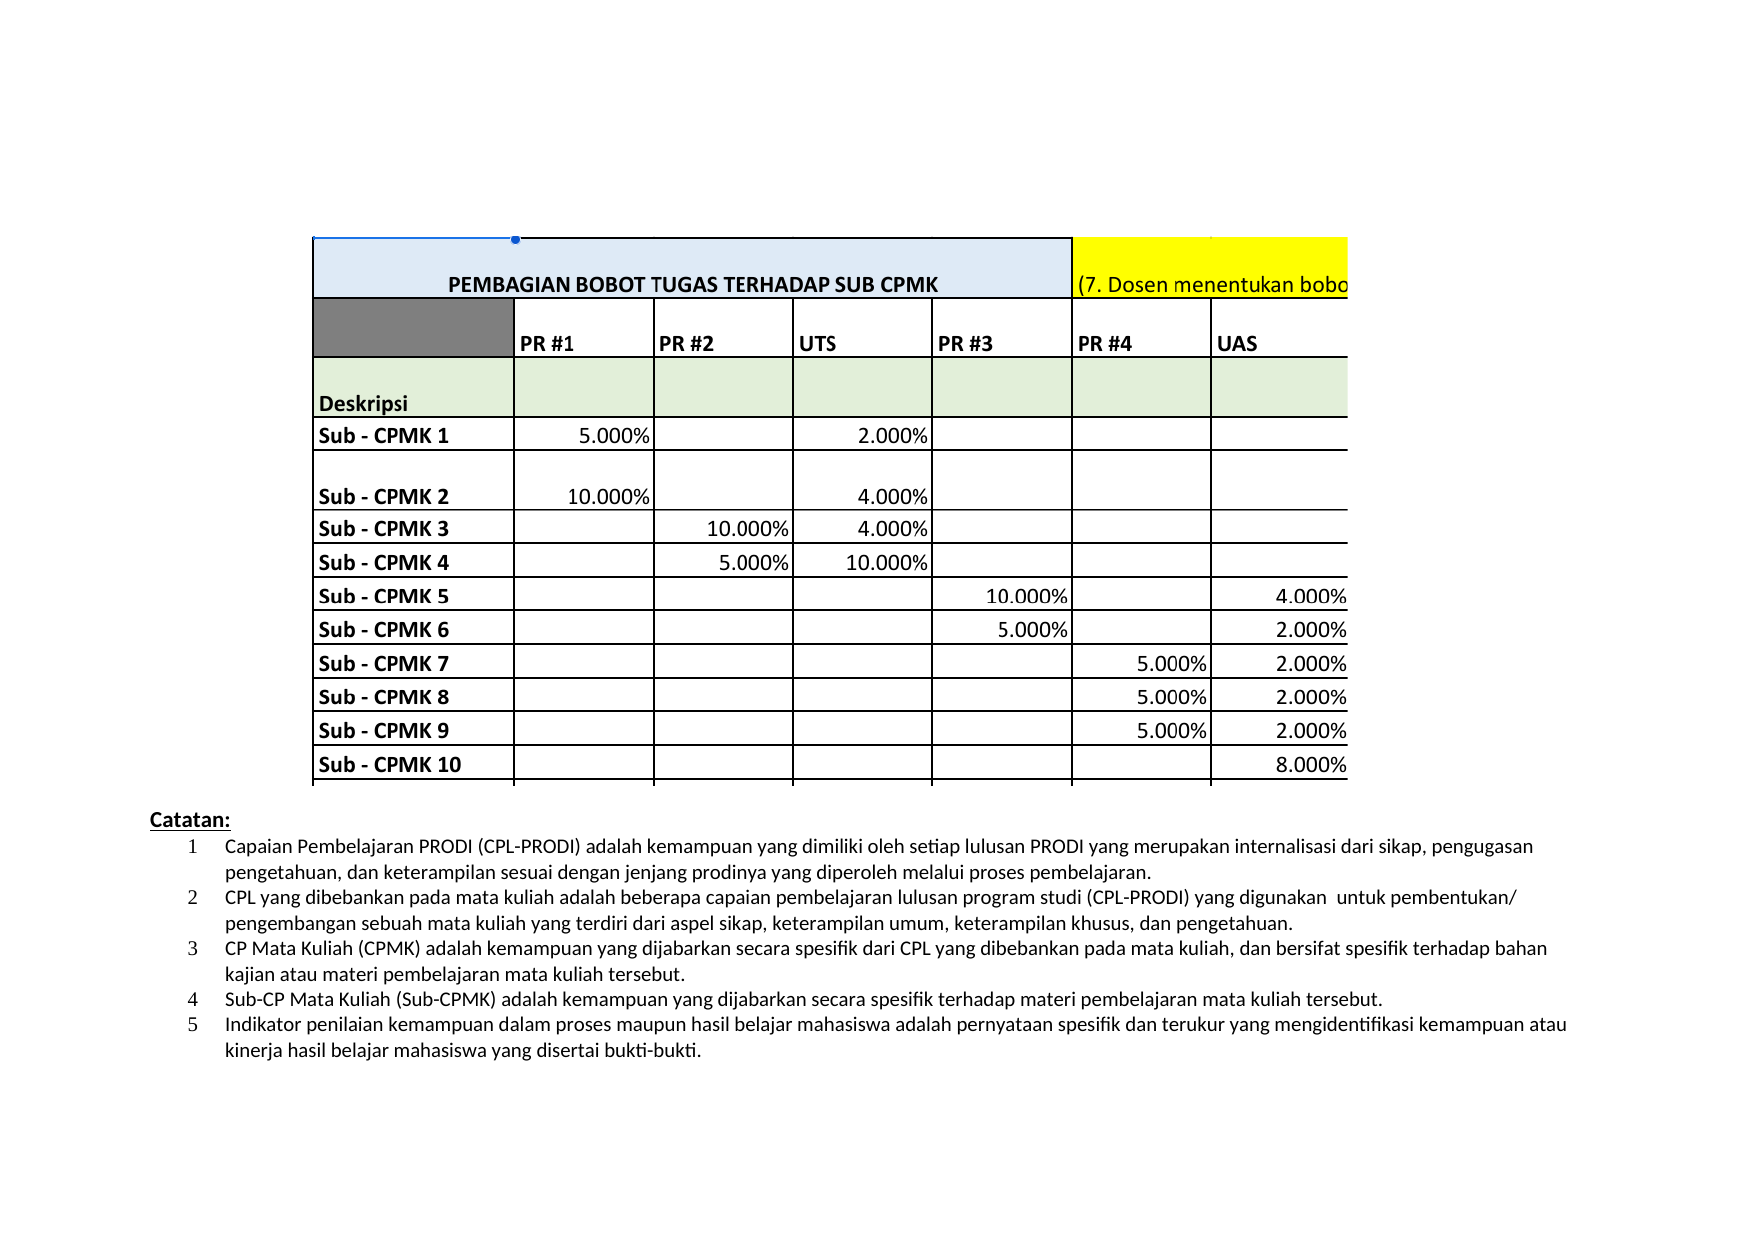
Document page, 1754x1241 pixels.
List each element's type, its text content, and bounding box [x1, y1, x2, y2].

list CPL yang dibebankan pada mata kuliah adalah beberapa capaian pembelajaran lulusan program studi (CPL-PRODI) yang digunakan untuk pembentukan/ pengembangan sebuah mata kuliah yang terdiri dari aspel sikap, keterampilan umum, keterampilan khusus, dan pengetahuan. [187, 884, 1604, 935]
list CP Mata Kuliah (CPMK) adalah kemampuan yang dijabarkan secara spesifik dari CPL yang dibebankan pada mata kuliah, dan bersifat spesifik terhadap bahan kajian atau materi pembelajaran mata kuliah tersebut. [187, 935, 1604, 986]
text Catatan: [150, 806, 1604, 834]
list Sub-CP Mata Kuliah (Sub-CPMK) adalah kemampuan yang dijabarkan secara spesifik terhadap materi pembelajaran mata kuliah tersebut. [187, 986, 1604, 1012]
picture [311, 236, 1348, 786]
list Capaian Pembelajaran PRODI (CPL-PRODI) adalah kemampuan yang dimiliki oleh setiap lulusan PRODI yang merupakan internalisasi dari sikap, pengugasan pengetahuan, dan keterampilan sesuai dengan jenjang prodinya yang diperoleh melalui proses pembelajaran. [187, 834, 1604, 884]
list Indikator penilaian kemampuan dalam proses maupun hasil belajar mahasiswa adalah pernyataan spesifik dan terukur yang mengidentifikasi kemampuan atau kinerja hasil belajar mahasiswa yang disertai bukti-bukti. [187, 1012, 1604, 1062]
